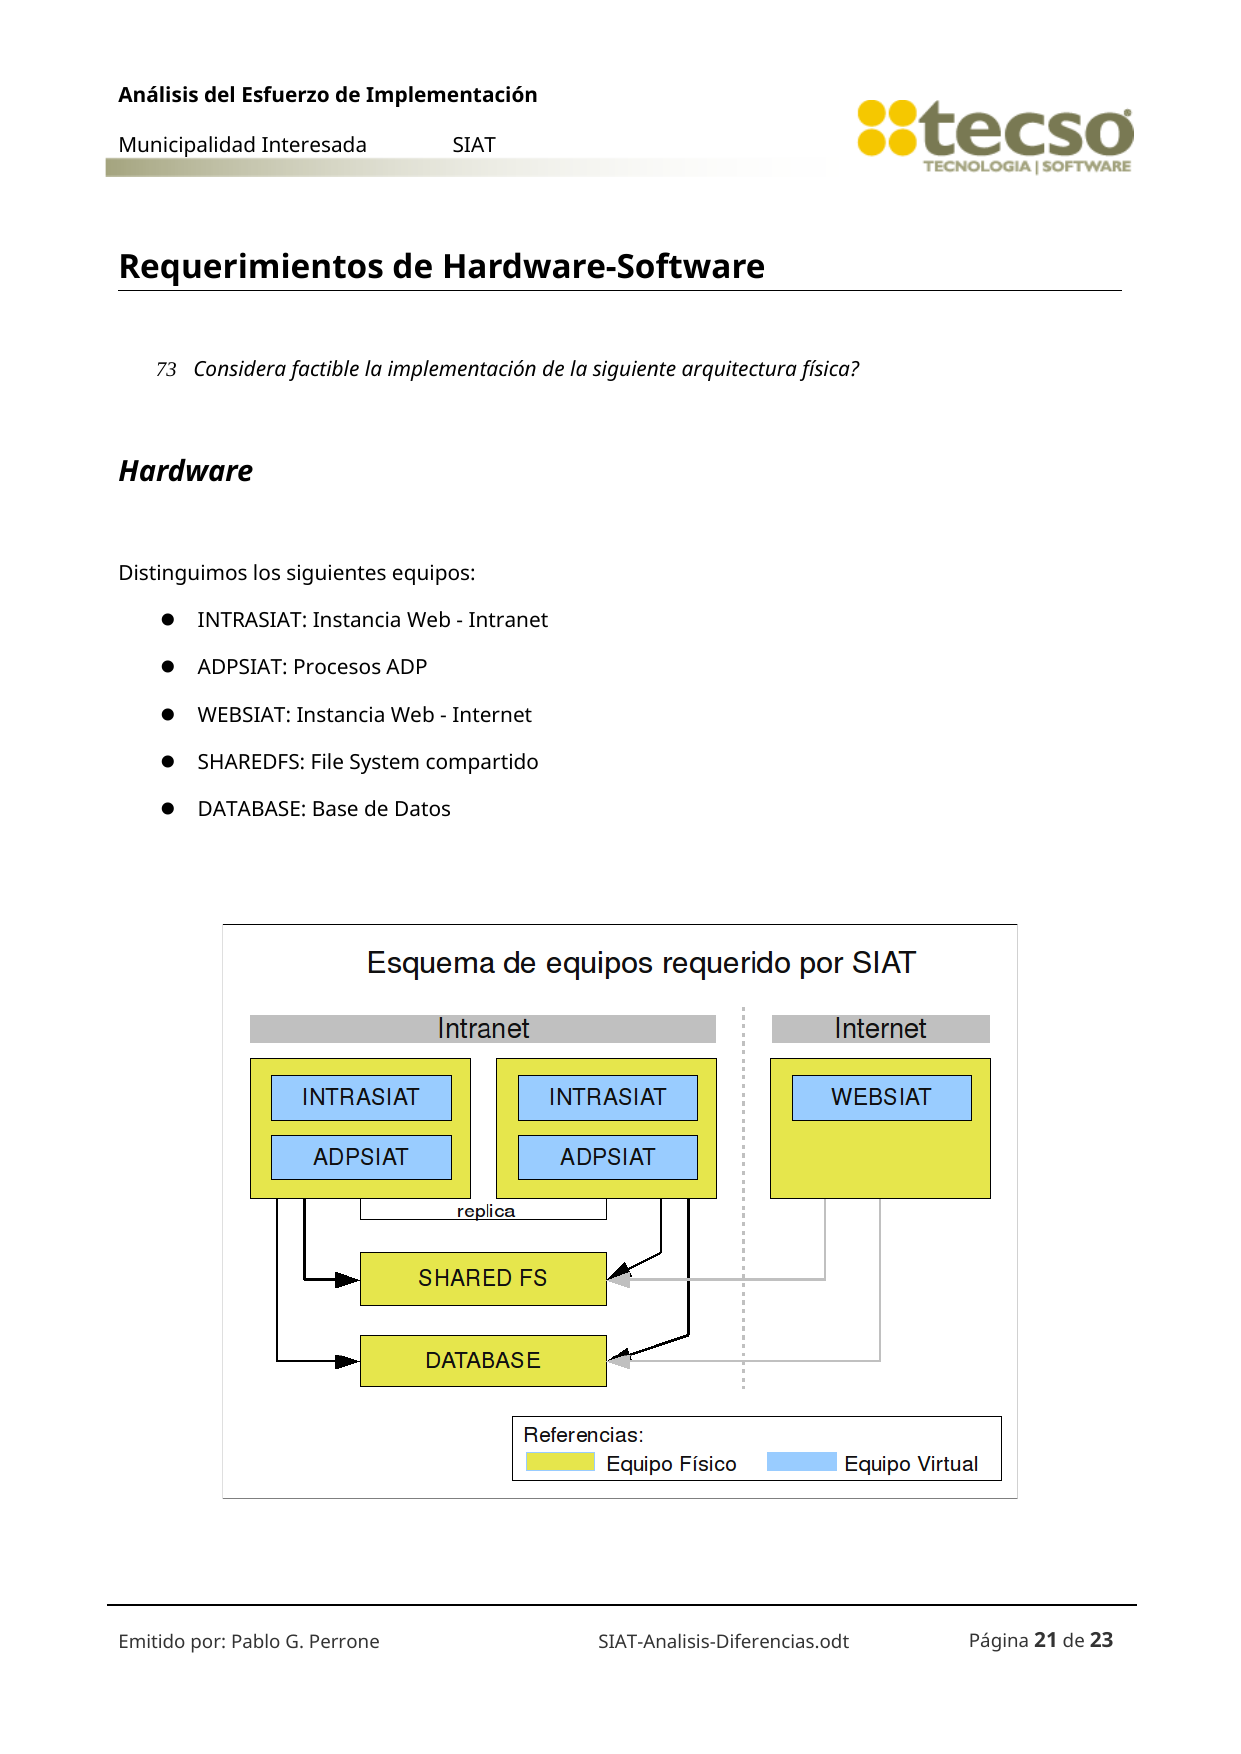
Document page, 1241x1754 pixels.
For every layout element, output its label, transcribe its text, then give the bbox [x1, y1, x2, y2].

list ADPSIAT: Procesos ADP [160, 652, 1122, 681]
list SHAREDFS: File System compartido [160, 747, 1122, 775]
subtitle Hardware [118, 450, 1122, 492]
subtitle Requerimientos de Hardware-Software [118, 243, 1122, 290]
picture [105, 100, 1134, 177]
list WEBSIAT: Instancia Web - Internet [160, 700, 1122, 728]
list INTRASIAT: Instancia Web - Intranet [160, 605, 1122, 634]
list DATABASE: Base de Datos [160, 794, 1122, 822]
text Distinguimos los siguientes equipos: [118, 558, 1122, 587]
list Considera factible la implementación de la siguiente arquitectura física? [156, 354, 1122, 383]
picture [222, 924, 1018, 1499]
